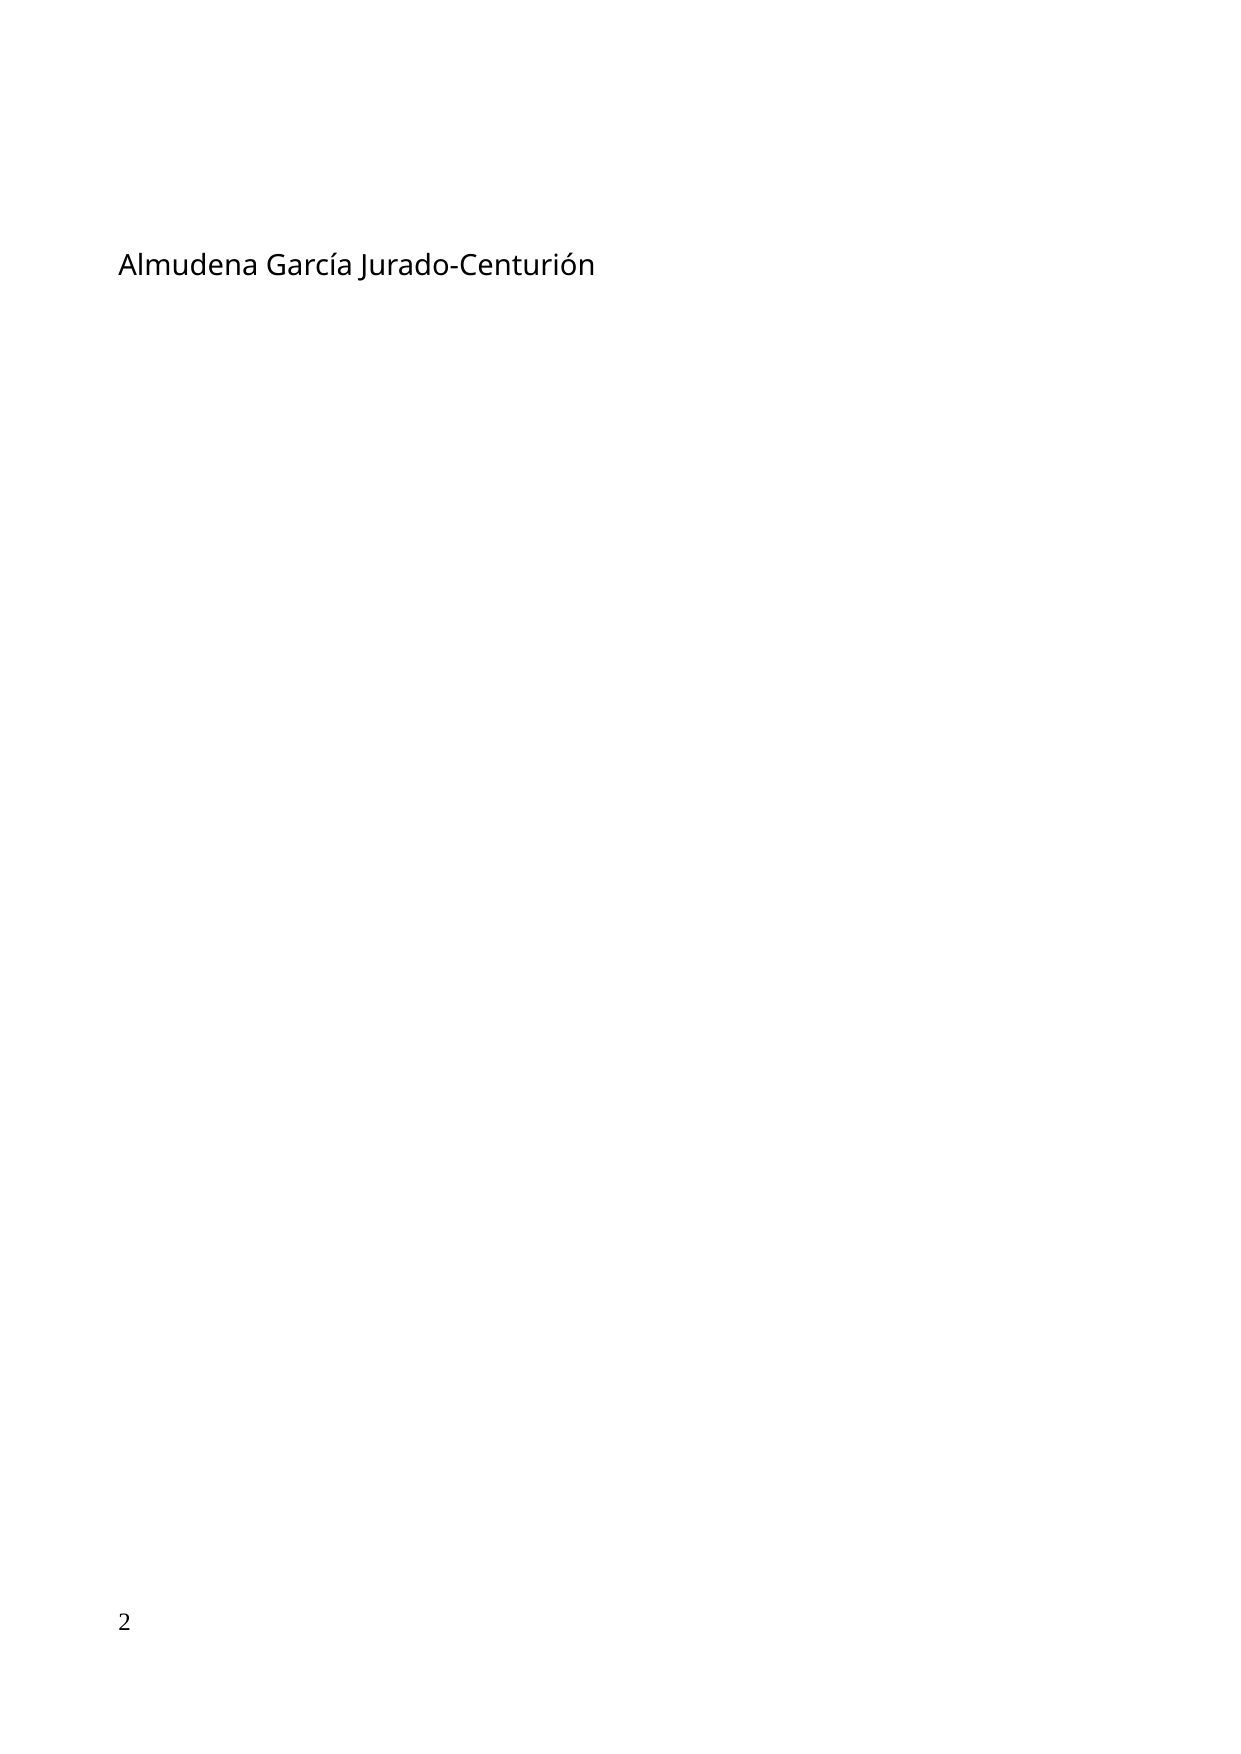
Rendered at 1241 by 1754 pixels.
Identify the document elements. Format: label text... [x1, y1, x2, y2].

text Almudena García Jurado-Centurión [118, 244, 1122, 284]
